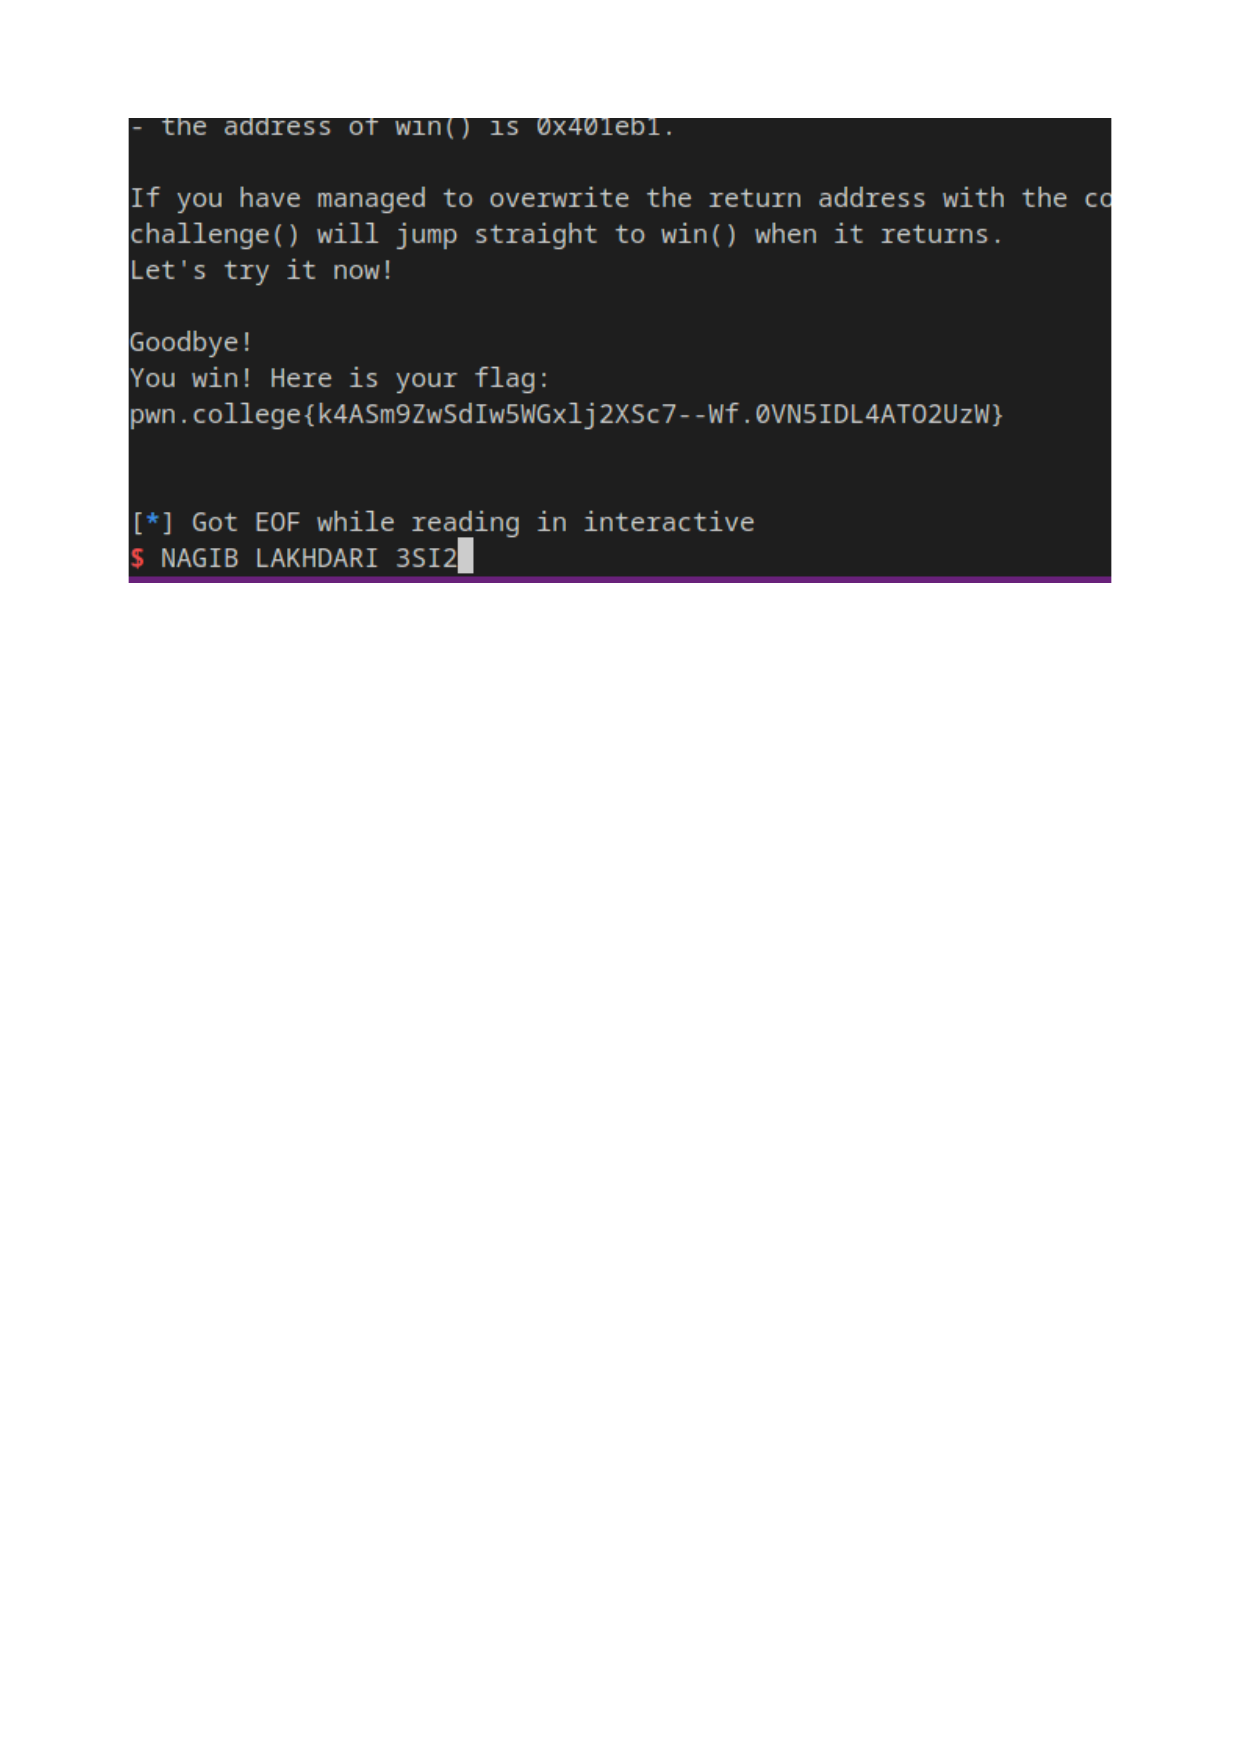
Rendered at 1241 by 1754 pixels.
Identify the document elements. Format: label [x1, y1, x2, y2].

picture [128, 118, 1112, 583]
